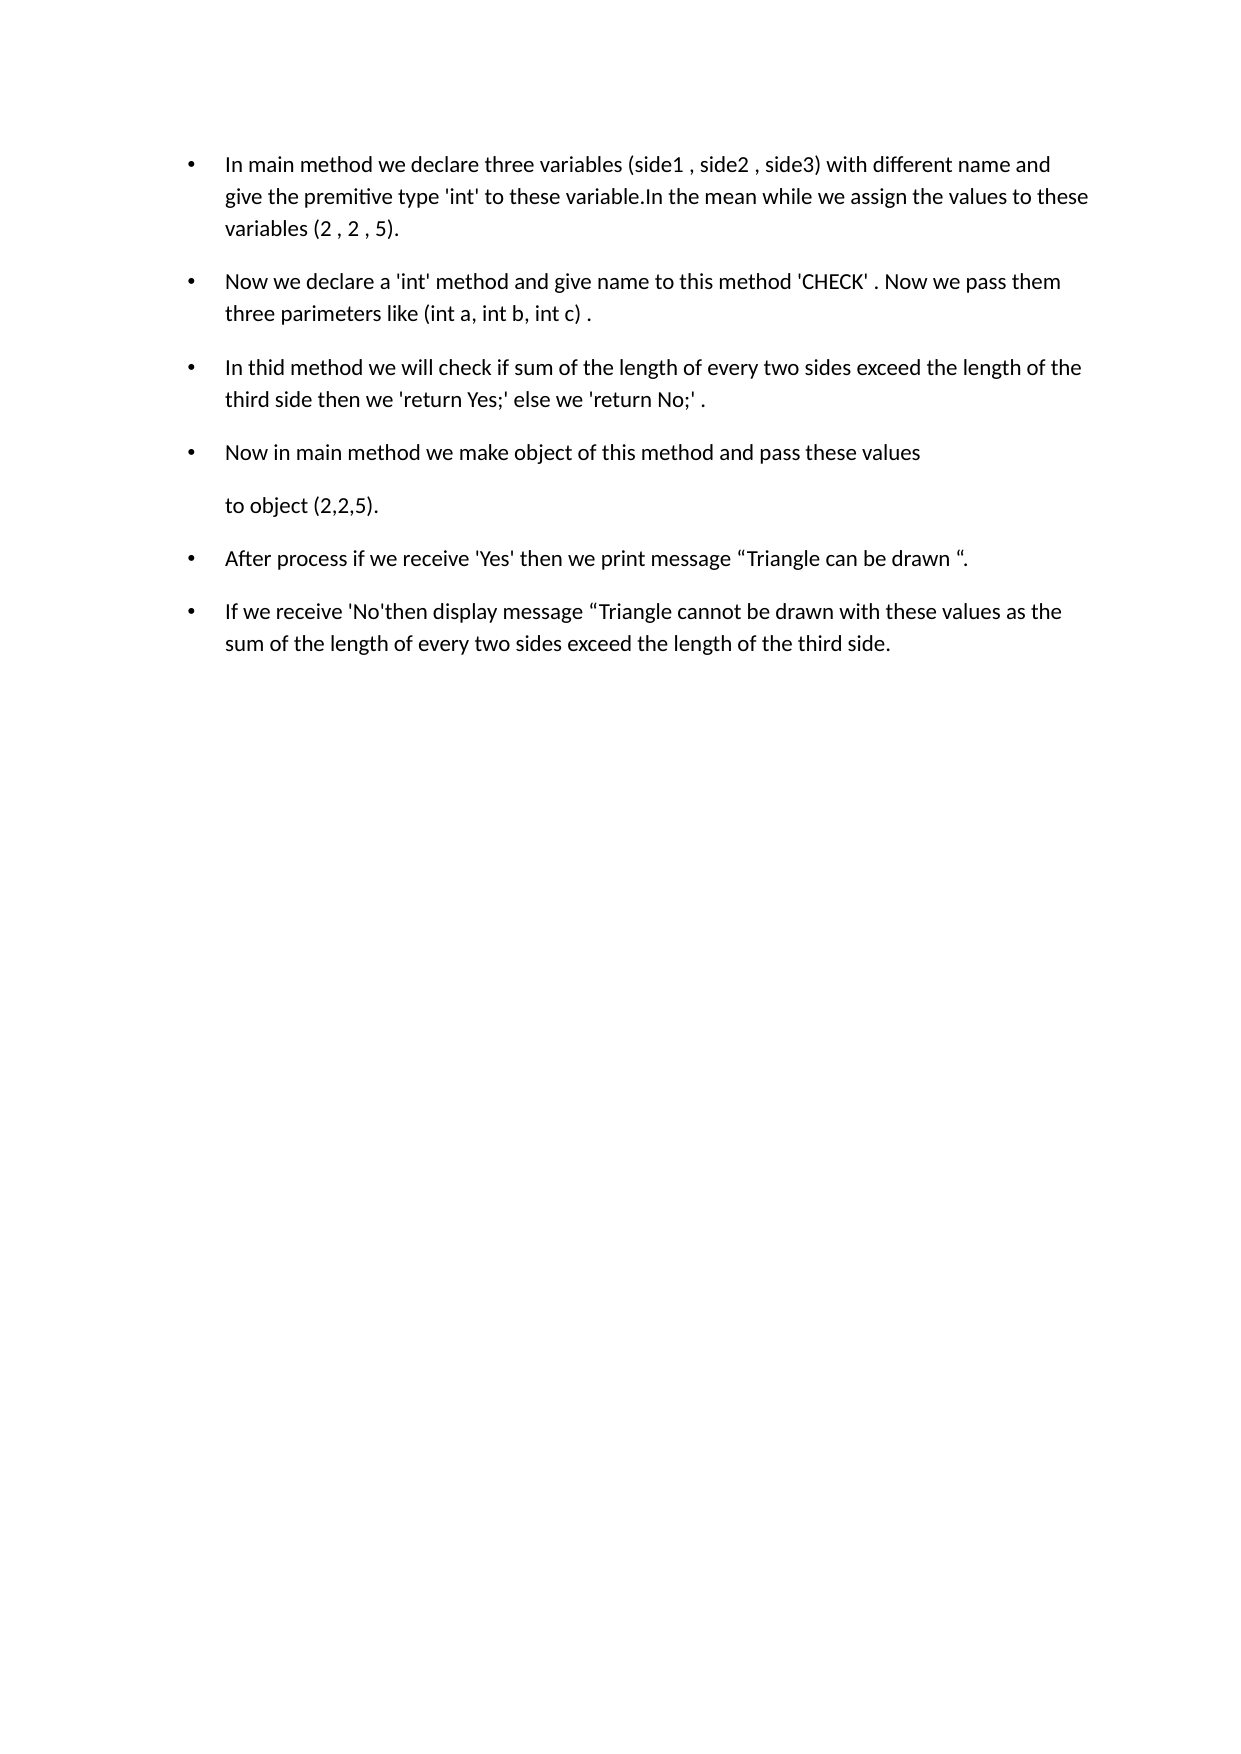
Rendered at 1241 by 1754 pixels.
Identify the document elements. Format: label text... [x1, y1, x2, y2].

list In thid method we will check if sum of the length of every two sides exceed the length of the third side then we 'return Yes;' else we 'return No;' . [187, 353, 1090, 413]
list In main method we declare three variables (side1 , side2 , side3) with different name and give the premitive type 'int' to these variable.In the mean while we assign the values to these variables (2 , 2 , 5). [187, 150, 1090, 242]
list Now in main method we make object of this method and pass these values [187, 438, 1090, 466]
list After process if we receive 'Yes' then we print message “Triangle can be drawn “. [187, 544, 1090, 572]
list If we receive 'No'then display message “Triangle cannot be drawn with these values as the sum of the length of every two sides exceed the length of the third side. [187, 597, 1090, 657]
list to object (2,2,5). [187, 491, 1090, 519]
list Now we declare a 'int' method and give name to this method 'CHECK' . Now we pass them three parimeters like (int a, int b, int c) . [187, 267, 1090, 328]
